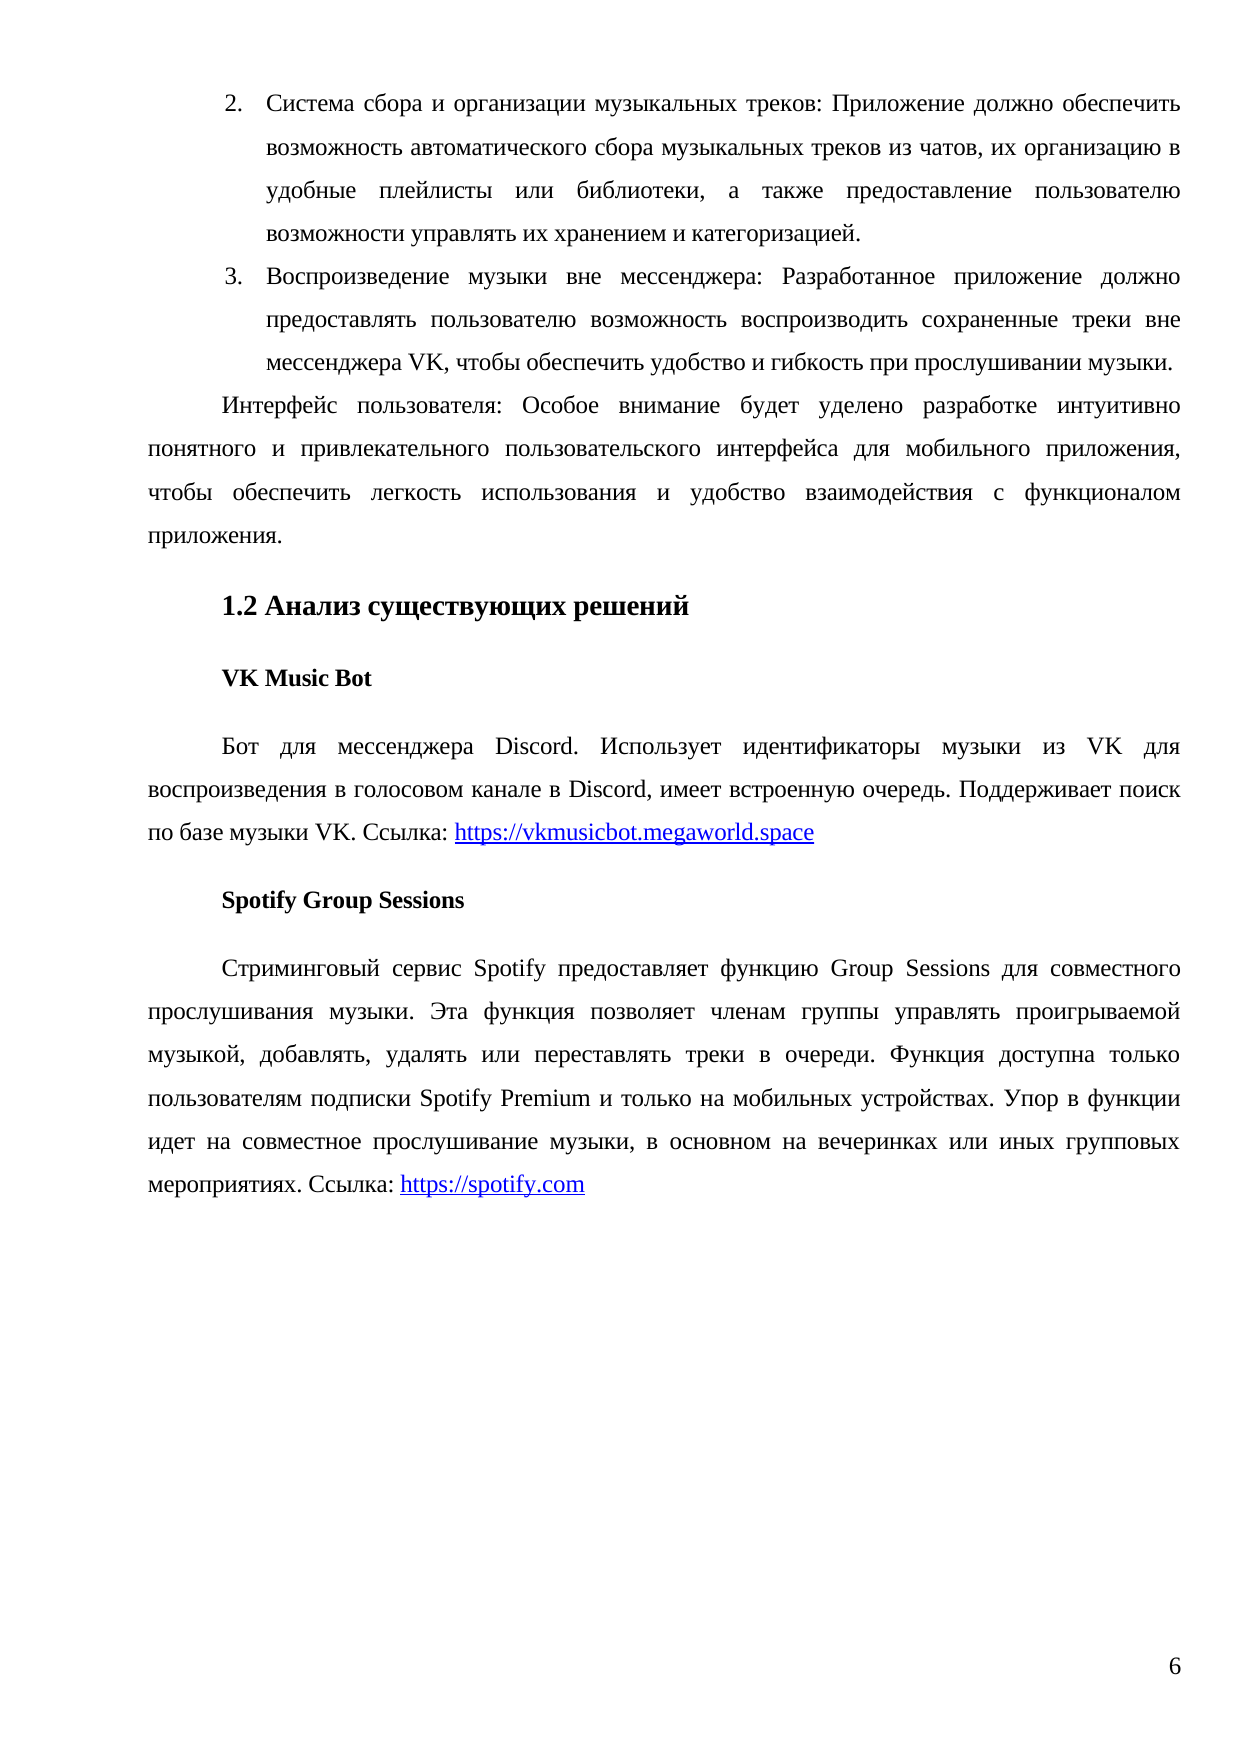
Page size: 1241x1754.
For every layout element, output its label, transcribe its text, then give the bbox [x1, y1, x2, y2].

text Бот для мессенджера Discord. Использует идентификаторы музыки из VK для воспроизведения в голосовом канале в Discord, имеет встроенную очередь. Поддерживает поиск по базе музыки VK. Ссылка: https://vkmusicbot.megaworld.space [148, 731, 1181, 846]
text Интерфейс пользователя: Особое внимание будет уделено разработке интуитивно понятного и привлекательного пользовательского интерфейса для мобильного приложения, чтобы обеспечить легкость использования и удобство взаимодействия с функционалом приложения. [148, 390, 1181, 548]
subtitle Spotify Group Sessions [221, 885, 1181, 914]
subtitle 1.2 Анализ существующих решений [148, 588, 1181, 621]
list Воспроизведение музыки вне мессенджера: Разработанное приложение должно предоставлять пользователю возможность воспроизводить сохраненные треки вне мессенджера VK, чтобы обеспечить удобство и гибкость при прослушивании музыки. [224, 261, 1181, 376]
list Система сбора и организации музыкальных треков: Приложение должно обеспечить возможность автоматического сбора музыкальных треков из чатов, их организацию в удобные плейлисты или библиотеки, а также предоставление пользователю возможности управлять их хранением и категоризацией. [224, 88, 1181, 247]
text Стриминговый сервис Spotify предоставляет функцию Group Sessions для совместного прослушивания музыки. Эта функция позволяет членам группы управлять проигрываемой музыкой, добавлять, удалять или переставлять треки в очереди. Функция доступна только пользователям подписки Spotify Premium и только на мобильных устройствах. Упор в функции идет на совместное прослушивание музыки, в основном на вечеринках или иных групповых мероприятиях. Ссылка: https://spotify.com [148, 953, 1181, 1198]
subtitle VK Music Bot [221, 663, 1181, 692]
